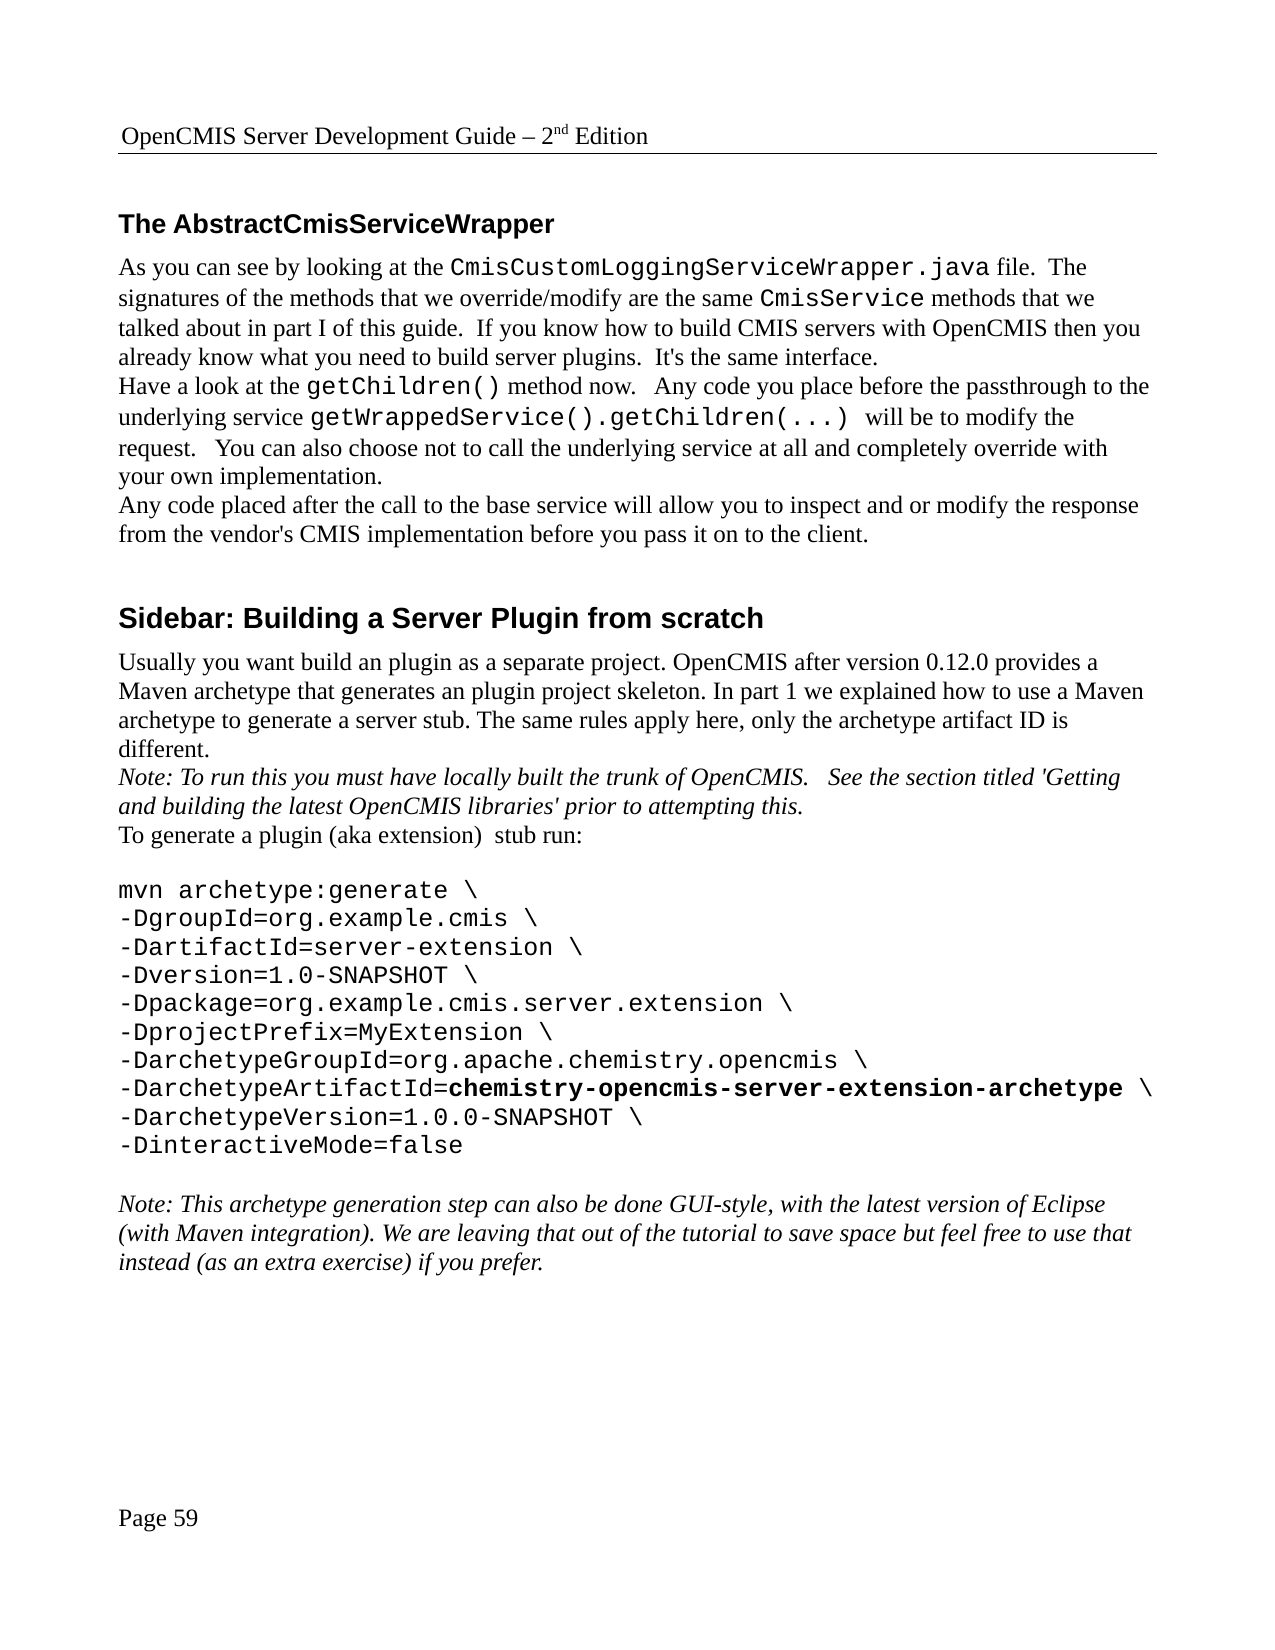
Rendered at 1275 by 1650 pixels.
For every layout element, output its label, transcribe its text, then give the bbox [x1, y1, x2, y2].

subtitle Sidebar: Building a Server Plugin from scratch [118, 601, 1157, 635]
list -DinteractiveMode=false [118, 1132, 1157, 1161]
list As you can see by looking at the CmisCustomLoggingServiceWrapper.java file. The signatures of the methods that we override/modify are the same CmisService methods that we talked about in part I of this guide. If you know how to build CMIS servers with OpenCMIS then you already know what you need to build server plugins. It's the same interface. [118, 252, 1157, 371]
list -DprojectPrefix=MyExtension \ [118, 1019, 1157, 1047]
list Note: To run this you must have locally built the trunk of OpenCMIS. See the section titled 'Getting and building the latest OpenCMIS libraries' prior to attempting this. [118, 762, 1157, 820]
list Usually you want build an plugin as a separate project. OpenCMIS after version 0.12.0 provides a Maven archetype that generates an plugin project skeleton. In part 1 we explained how to use a Maven archetype to generate a server stub. The same rules apply here, only the archetype artifact ID is different. [118, 647, 1157, 762]
list Note: This archetype generation step can also be done GUI-style, with the latest version of Eclipse (with Maven integration). We are leaving that out of the tutorial to save space but feel free to use that instead (as an extra exercise) if you prefer. [118, 1189, 1157, 1276]
list -DartifactId=server-extension \ [118, 934, 1157, 962]
list -Dversion=1.0-SNAPSHOT \ [118, 962, 1157, 991]
list -DarchetypeArtifactId=chemistry-opencmis-server-extension-archetype \ [118, 1076, 1157, 1104]
list -Dpackage=org.example.cmis.server.extension \ [118, 991, 1157, 1019]
list mvn archetype:generate \ [118, 877, 1157, 906]
list -DarchetypeVersion=1.0.0-SNAPSHOT \ [118, 1104, 1157, 1132]
list Have a look at the getChildren() method now. Any code you place before the passthrough to the underlying service getWrappedService().getChildren(...) will be to modify the request. You can also choose not to call the underlying service at all and completely override with your own implementation. [118, 371, 1157, 490]
list -DarchetypeGroupId=org.apache.chemistry.opencmis \ [118, 1047, 1157, 1076]
subtitle The AbstractCmisServiceWrapper [118, 208, 1157, 239]
list Any code placed after the call to the base service will allow you to inspect and or modify the response from the vendor's CMIS implementation before you pass it on to the client. [118, 490, 1157, 548]
list -DgroupId=org.example.cmis \ [118, 906, 1157, 934]
list To generate a plugin (aka extension) stub run: [118, 820, 1157, 849]
